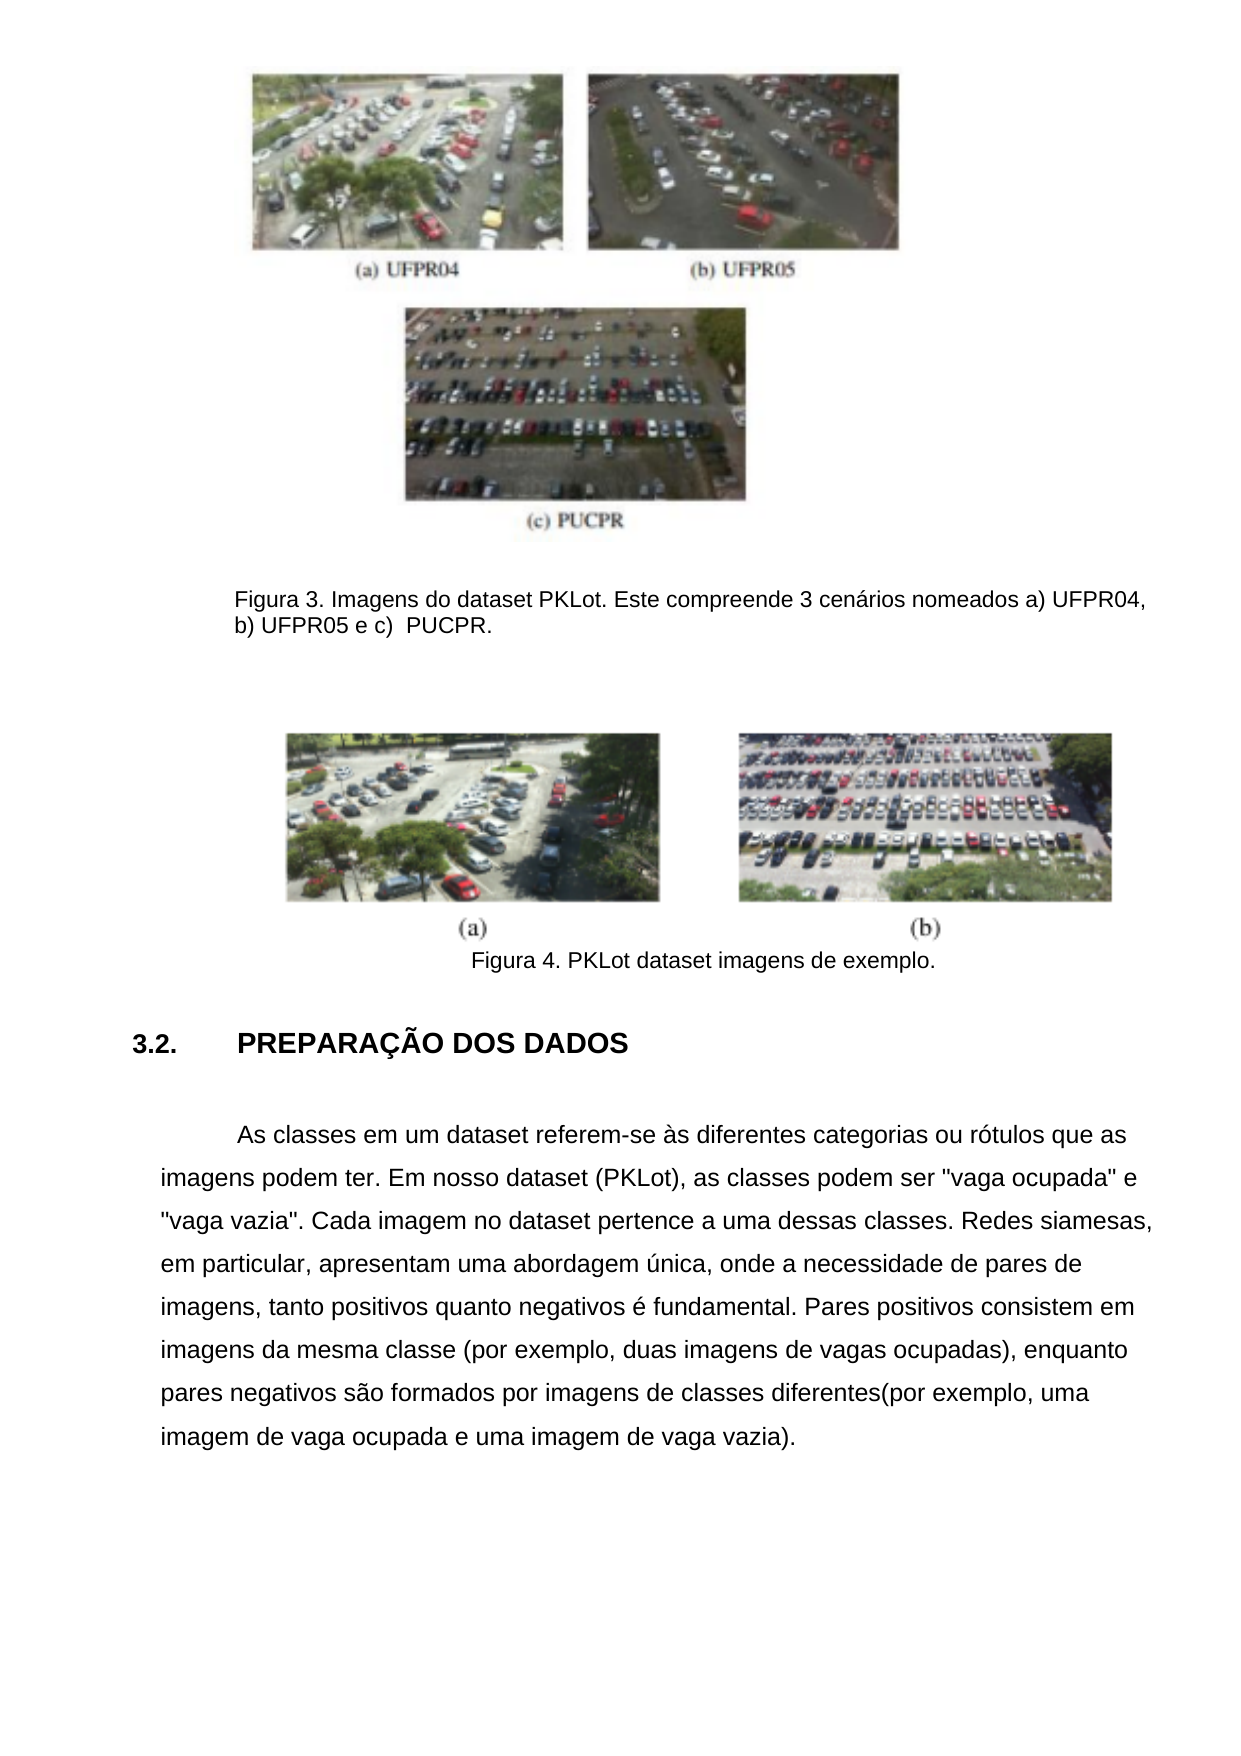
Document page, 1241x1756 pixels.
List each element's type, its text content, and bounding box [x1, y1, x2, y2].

text As classes em um dataset referem-se às diferentes categorias ou rótulos que as imagens podem ter. Em nosso dataset (PKLot), as classes podem ser "vaga ocupada" e "vaga vazia". Cada imagem no dataset pertence a uma dessas classes. Redes siamesas, em particular, apresentam uma abordagem única, onde a necessidade de pares de imagens, tanto positivos quanto negativos é fundamental. Pares positivos consistem em imagens da mesma classe (por exemplo, duas imagens de vagas ocupadas), enquanto pares negativos são formados por imagens de classes diferentes(por exemplo, uma imagem de vaga ocupada e uma imagem de vaga vazia). [160, 1120, 1169, 1450]
picture [234, 66, 908, 542]
picture [276, 713, 1130, 948]
text Figura 3. Imagens do dataset PKLot. Este compreende 3 cenários nomeados a) UFPR04, b) UFPR05 e c) PUCPR. [234, 586, 1169, 639]
subtitle PREPARAÇÃO DOS DADOS [177, 1026, 1169, 1060]
text Figura 4. PKLot dataset imagens de exemplo. [237, 947, 1169, 973]
